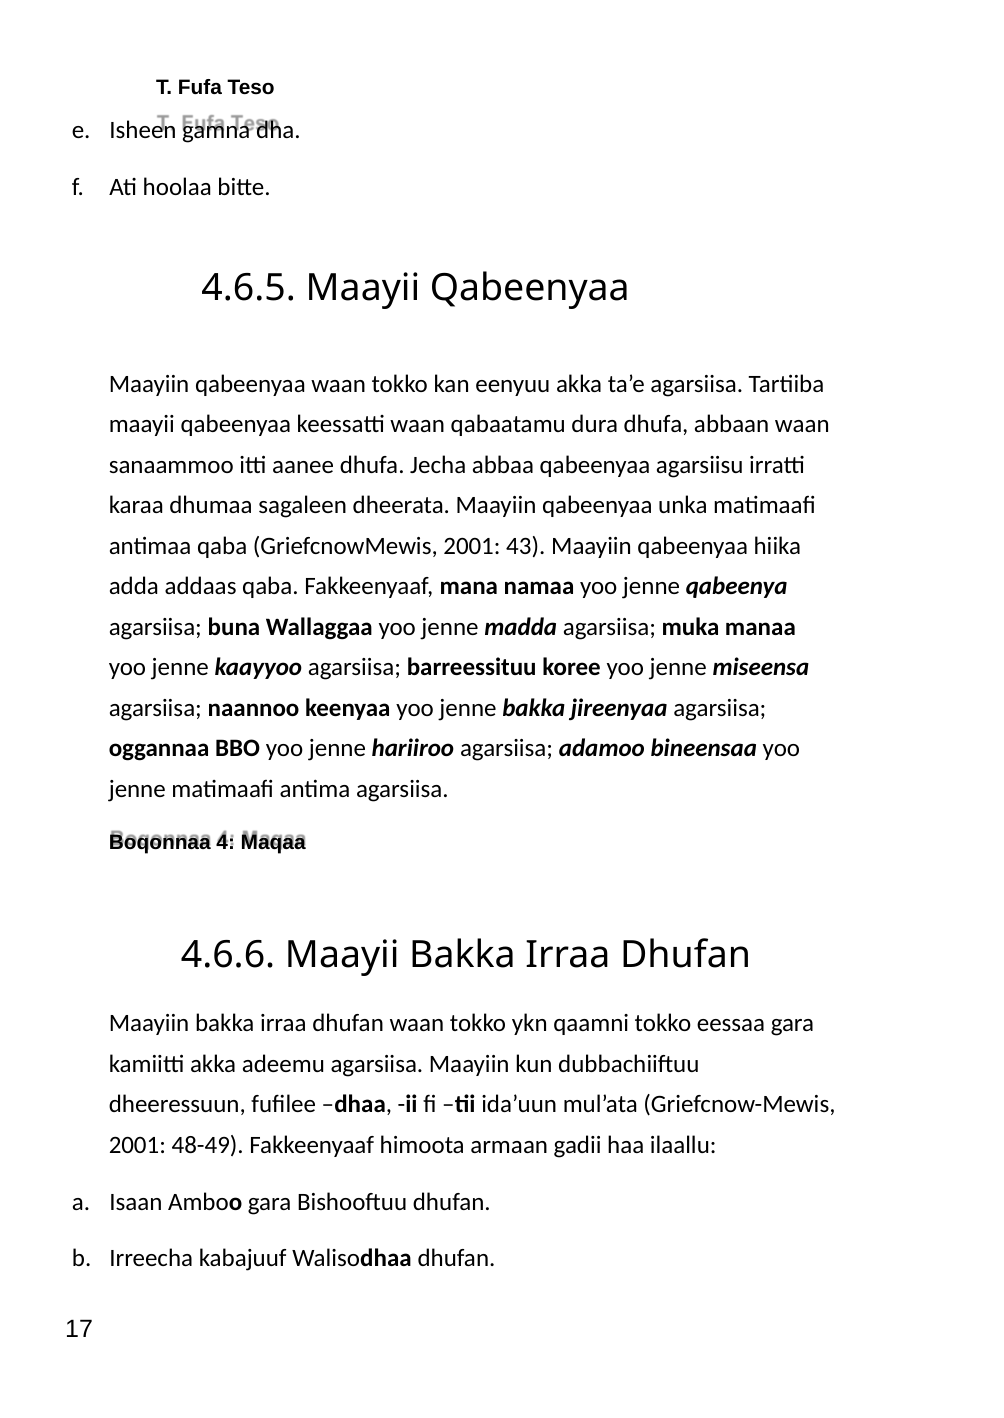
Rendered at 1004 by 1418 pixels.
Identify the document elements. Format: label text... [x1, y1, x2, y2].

picture [95, 818, 338, 864]
list Isheen gamna dha. [311, 114, 836, 145]
list Irreecha kabajuuf Walisodhaa dhufan. [72, 1242, 836, 1273]
subtitle 4.6.6. Maayii Bakka Irraa Dhufan [117, 927, 824, 978]
subtitle 4.6.5. Maayii Qabeenyaa [201, 261, 842, 312]
text Maayiin qabeenyaa waan tokko kan eenyuu akka ta’e agarsiisa. Tartiiba maayii qabeenyaa keessatti waan qabaatamu dura dhufa, abbaan waan sanaammoo itti aanee dhufa. Jecha abbaa qabeenyaa agarsiisu irratti karaa dhumaa sagaleen dheerata. Maayiin qabeenyaa unka matimaafi antimaa qaba (GriefcnowMewis, 2001: 43). Maayiin qabeenyaa hiika adda addaas qaba. Fakkeenyaaf, mana namaa yoo jenne qabeenya agarsiisa; buna Wallaggaa yoo jenne madda agarsiisa; muka manaa yoo jenne kaayyoo agarsiisa; barreessituu koree yoo jenne miseensa agarsiisa; naannoo keenyaa yoo jenne bakka jireenyaa agarsiisa; oggannaa BBO yoo jenne hariiroo agarsiisa; adamoo bineensaa yoo jenne matimaafi antima agarsiisa. [108, 368, 836, 804]
text Maayiin bakka irraa dhufan waan tokko ykn qaamni tokko eessaa gara kamiitti akka adeemu agarsiisa. Maayiin kun dubbachiiftuu dheeressuun, fufilee –dhaa, -ii fi –tii ida’uun mul’ata (Griefcnow-Mewis, 2001: 48-49). Fakkeenyaaf himoota armaan gadii haa ilaallu: [108, 1007, 836, 1159]
picture [142, 102, 311, 149]
text Boqonnaa 4: Maqaa [338, 830, 842, 854]
list Isaan Amboo gara Bishooftuu dhufan. [72, 1186, 836, 1216]
list Isheen gamna dha. [72, 114, 142, 145]
list Ati hoolaa bitte. [72, 171, 836, 202]
